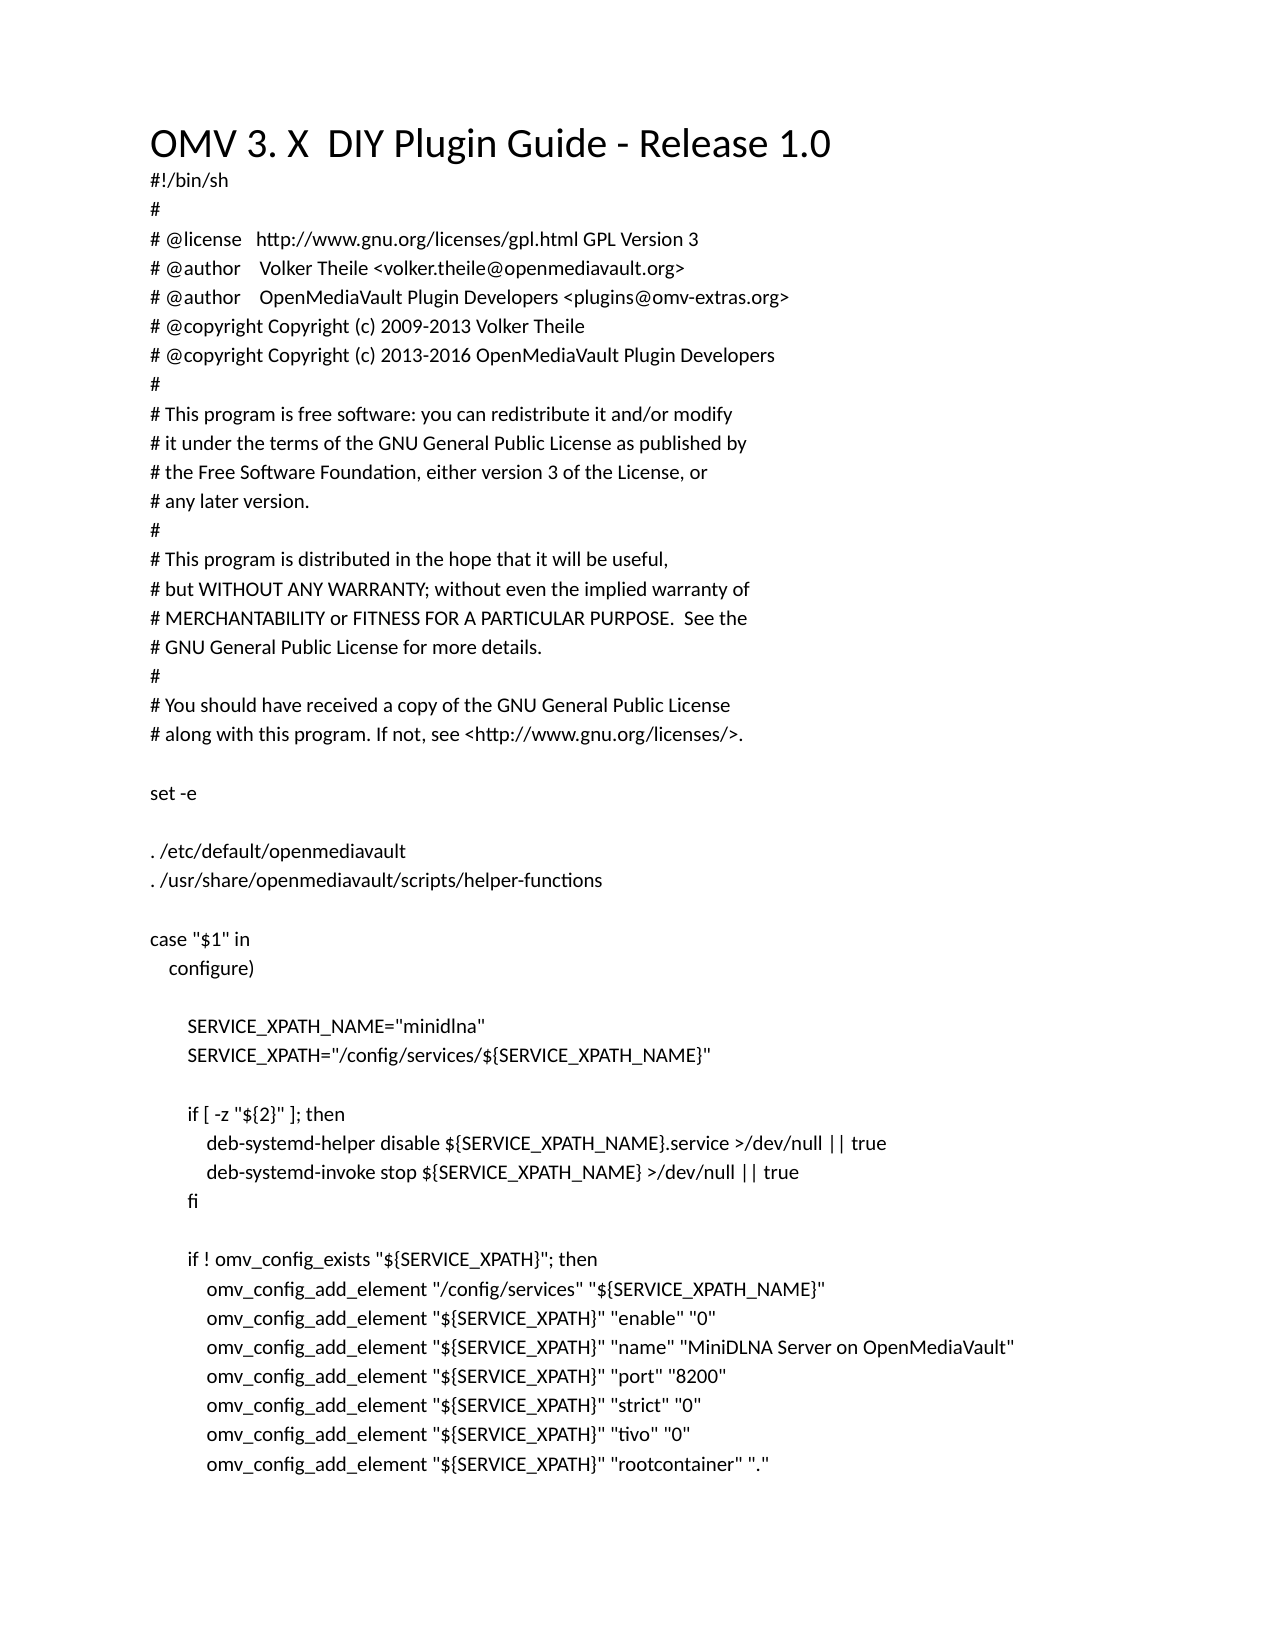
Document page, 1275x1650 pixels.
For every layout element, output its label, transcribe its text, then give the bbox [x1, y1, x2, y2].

text #!/bin/sh # # @license http://www.gnu.org/licenses/gpl.html GPL Version 3 # @author Volker Theile <volker.theile@openmediavault.org> # @author OpenMediaVault Plugin Developers <plugins@omv-extras.org> # @copyright Copyright (c) 2009-2013 Volker Theile # @copyright Copyright (c) 2013-2016 OpenMediaVault Plugin Developers # # This program is free software: you can redistribute it and/or modify # it under the terms of the GNU General Public License as published by # the Free Software Foundation, either version 3 of the License, or # any later version. # # This program is distributed in the hope that it will be useful, # but WITHOUT ANY WARRANTY; without even the implied warranty of # MERCHANTABILITY or FITNESS FOR A PARTICULAR PURPOSE. See the # GNU General Public License for more details. # # You should have received a copy of the GNU General Public License # along with this program. If not, see <http://www.gnu.org/licenses/>. set -e . /etc/default/openmediavault . /usr/share/openmediavault/scripts/helper-functions case "$1" in configure) SERVICE_XPATH_NAME="minidlna" SERVICE_XPATH="/config/services/${SERVICE_XPATH_NAME}" if [ -z "${2}" ]; then deb-systemd-helper disable ${SERVICE_XPATH_NAME}.service >/dev/null || true deb-systemd-invoke stop ${SERVICE_XPATH_NAME} >/dev/null || true fi if ! omv_config_exists "${SERVICE_XPATH}"; then omv_config_add_element "/config/services" "${SERVICE_XPATH_NAME}" omv_config_add_element "${SERVICE_XPATH}" "enable" "0" omv_config_add_element "${SERVICE_XPATH}" "name" "MiniDLNA Server on OpenMediaVault" omv_config_add_element "${SERVICE_XPATH}" "port" "8200" omv_config_add_element "${SERVICE_XPATH}" "strict" "0" omv_config_add_element "${SERVICE_XPATH}" "tivo" "0" omv_config_add_element "${SERVICE_XPATH}" "rootcontainer" "." [150, 167, 1125, 1476]
